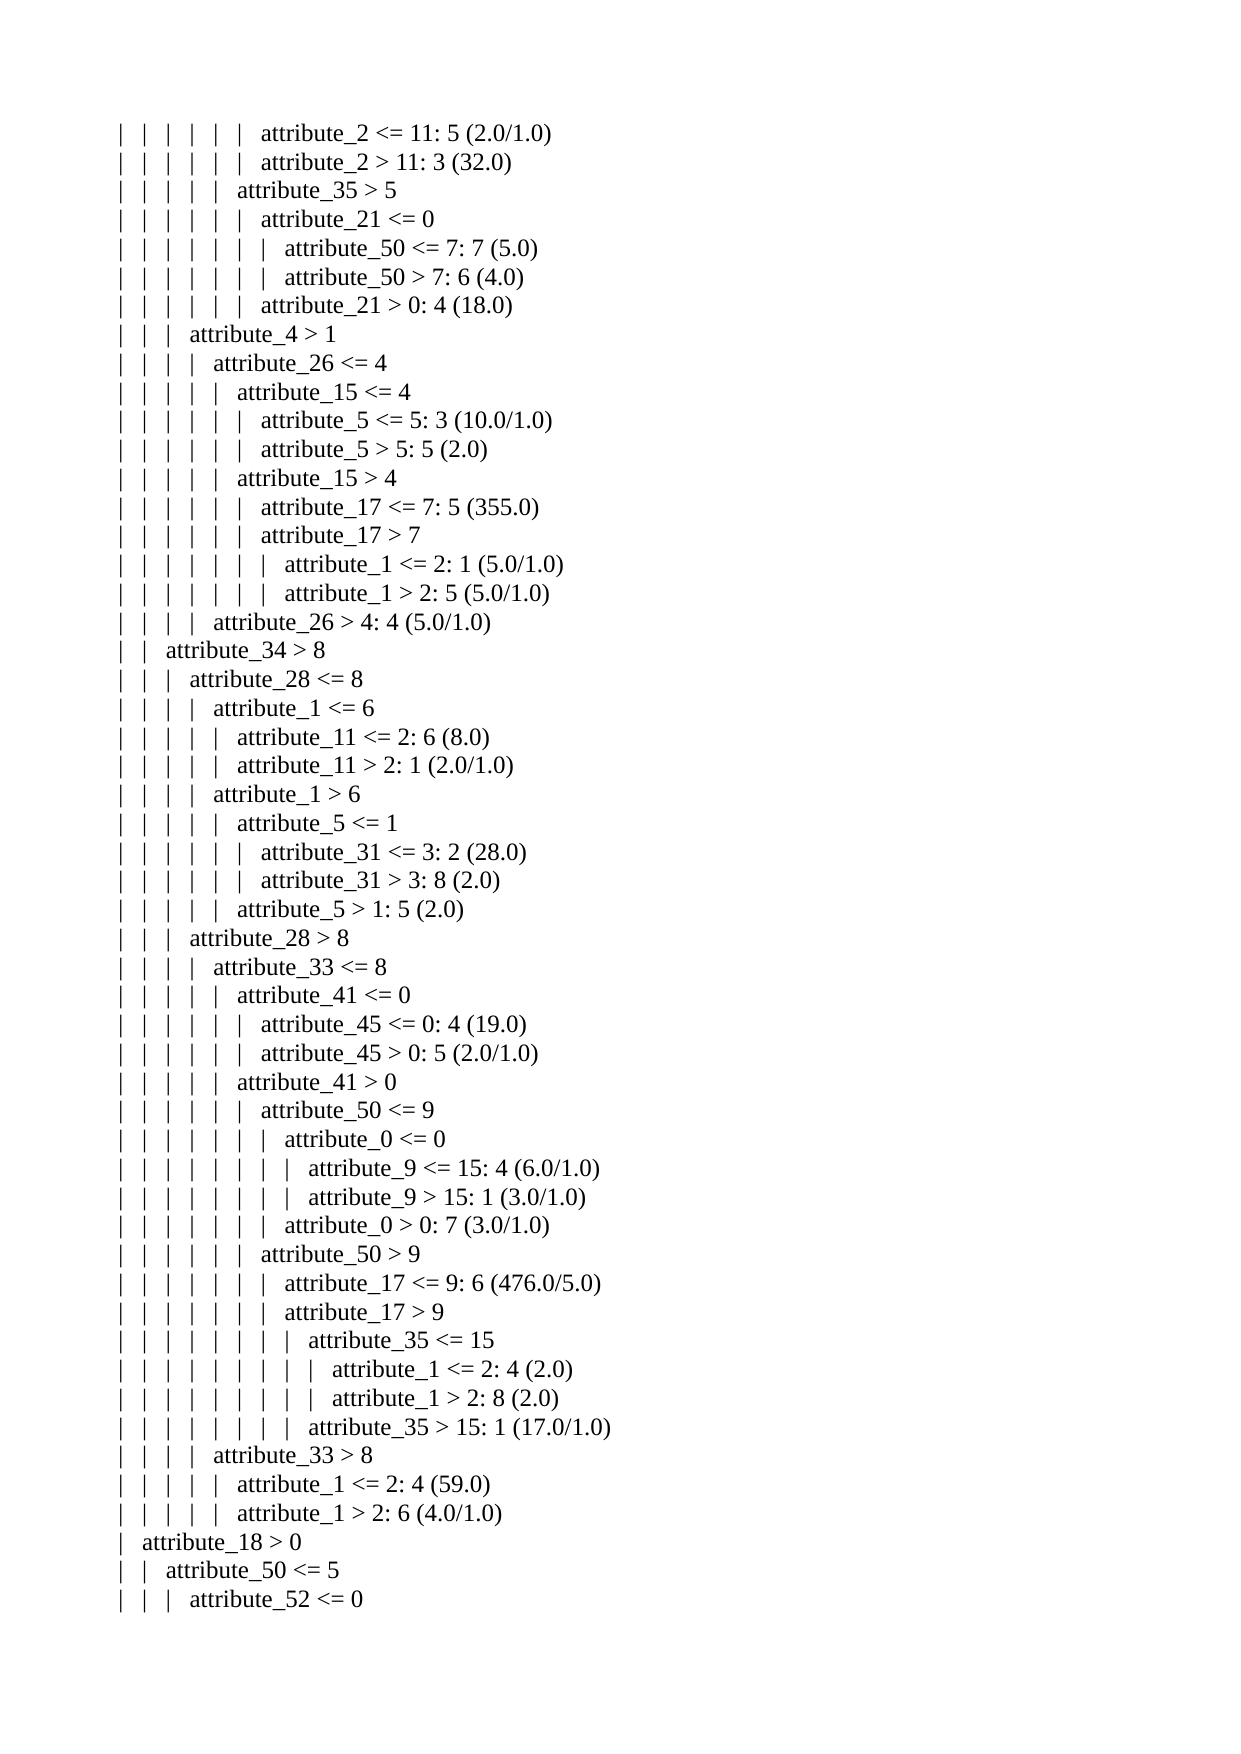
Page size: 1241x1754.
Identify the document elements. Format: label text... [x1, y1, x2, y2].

text | | | | | | attribute_31 > 3: 8 (2.0) [118, 866, 1122, 894]
text | | | | | attribute_11 <= 2: 6 (8.0) [118, 722, 1122, 751]
text | | | | | | | | attribute_9 <= 15: 4 (6.0/1.0) [118, 1153, 1122, 1182]
text | | | | | | | attribute_1 <= 2: 1 (5.0/1.0) [118, 549, 1122, 578]
text | | | | attribute_1 > 6 [118, 779, 1122, 808]
text | | | | | attribute_41 > 0 [118, 1067, 1122, 1096]
text | | | | attribute_33 <= 8 [118, 952, 1122, 981]
text | | | attribute_52 <= 0 [118, 1584, 1122, 1613]
text | | | | | | attribute_17 <= 7: 5 (355.0) [118, 492, 1122, 521]
text | | | | | attribute_1 <= 2: 4 (59.0) [118, 1469, 1122, 1498]
text | | | | | attribute_11 > 2: 1 (2.0/1.0) [118, 751, 1122, 779]
text | | | | attribute_26 <= 4 [118, 348, 1122, 377]
text | | | | attribute_26 > 4: 4 (5.0/1.0) [118, 607, 1122, 636]
text | | | | | | | attribute_0 <= 0 [118, 1124, 1122, 1153]
text | | | | | attribute_41 <= 0 [118, 981, 1122, 1009]
text | | | | | | | attribute_1 > 2: 5 (5.0/1.0) [118, 578, 1122, 607]
text | | | | | attribute_35 > 5 [118, 176, 1122, 204]
text | | | | | | attribute_50 <= 9 [118, 1096, 1122, 1124]
text | | | | | | attribute_21 <= 0 [118, 204, 1122, 233]
text | | | | | | | attribute_50 <= 7: 7 (5.0) [118, 233, 1122, 262]
text | | | attribute_4 > 1 [118, 319, 1122, 348]
text | | | | | attribute_5 > 1: 5 (2.0) [118, 894, 1122, 923]
text | | | | attribute_33 > 8 [118, 1441, 1122, 1469]
text | | | | | | attribute_2 <= 11: 5 (2.0/1.0) [118, 118, 1122, 147]
text | | | | | | | attribute_17 <= 9: 6 (476.0/5.0) [118, 1268, 1122, 1297]
text | | | | | attribute_1 > 2: 6 (4.0/1.0) [118, 1498, 1122, 1527]
text | | | | | | attribute_50 > 9 [118, 1239, 1122, 1268]
text | | | attribute_28 > 8 [118, 923, 1122, 952]
text | | | | | | | | attribute_35 > 15: 1 (17.0/1.0) [118, 1412, 1122, 1441]
text | | | | | attribute_5 <= 1 [118, 808, 1122, 837]
text | | | | | attribute_15 > 4 [118, 463, 1122, 492]
text | | | | attribute_1 <= 6 [118, 693, 1122, 722]
text | | | | | | attribute_31 <= 3: 2 (28.0) [118, 837, 1122, 866]
text | | | | | | | | attribute_9 > 15: 1 (3.0/1.0) [118, 1182, 1122, 1211]
text | | | | | | | | | attribute_1 > 2: 8 (2.0) [118, 1383, 1122, 1412]
text | | | | | attribute_15 <= 4 [118, 377, 1122, 406]
text | | | attribute_28 <= 8 [118, 664, 1122, 693]
text | | | | | | attribute_45 > 0: 5 (2.0/1.0) [118, 1038, 1122, 1067]
text | | attribute_34 > 8 [118, 636, 1122, 664]
text | | | | | | | attribute_17 > 9 [118, 1297, 1122, 1326]
text | | | | | | attribute_21 > 0: 4 (18.0) [118, 291, 1122, 319]
text | | | | | | attribute_5 > 5: 5 (2.0) [118, 434, 1122, 463]
text | attribute_18 > 0 [118, 1527, 1122, 1556]
text | | | | | | | | attribute_35 <= 15 [118, 1326, 1122, 1354]
text | | | | | | attribute_2 > 11: 3 (32.0) [118, 147, 1122, 176]
text | | | | | | | attribute_0 > 0: 7 (3.0/1.0) [118, 1211, 1122, 1239]
text | | | | | | attribute_17 > 7 [118, 521, 1122, 549]
text | | | | | | attribute_5 <= 5: 3 (10.0/1.0) [118, 406, 1122, 434]
text | | attribute_50 <= 5 [118, 1556, 1122, 1584]
text | | | | | | | attribute_50 > 7: 6 (4.0) [118, 262, 1122, 291]
text | | | | | | attribute_45 <= 0: 4 (19.0) [118, 1009, 1122, 1038]
text | | | | | | | | | attribute_1 <= 2: 4 (2.0) [118, 1354, 1122, 1383]
